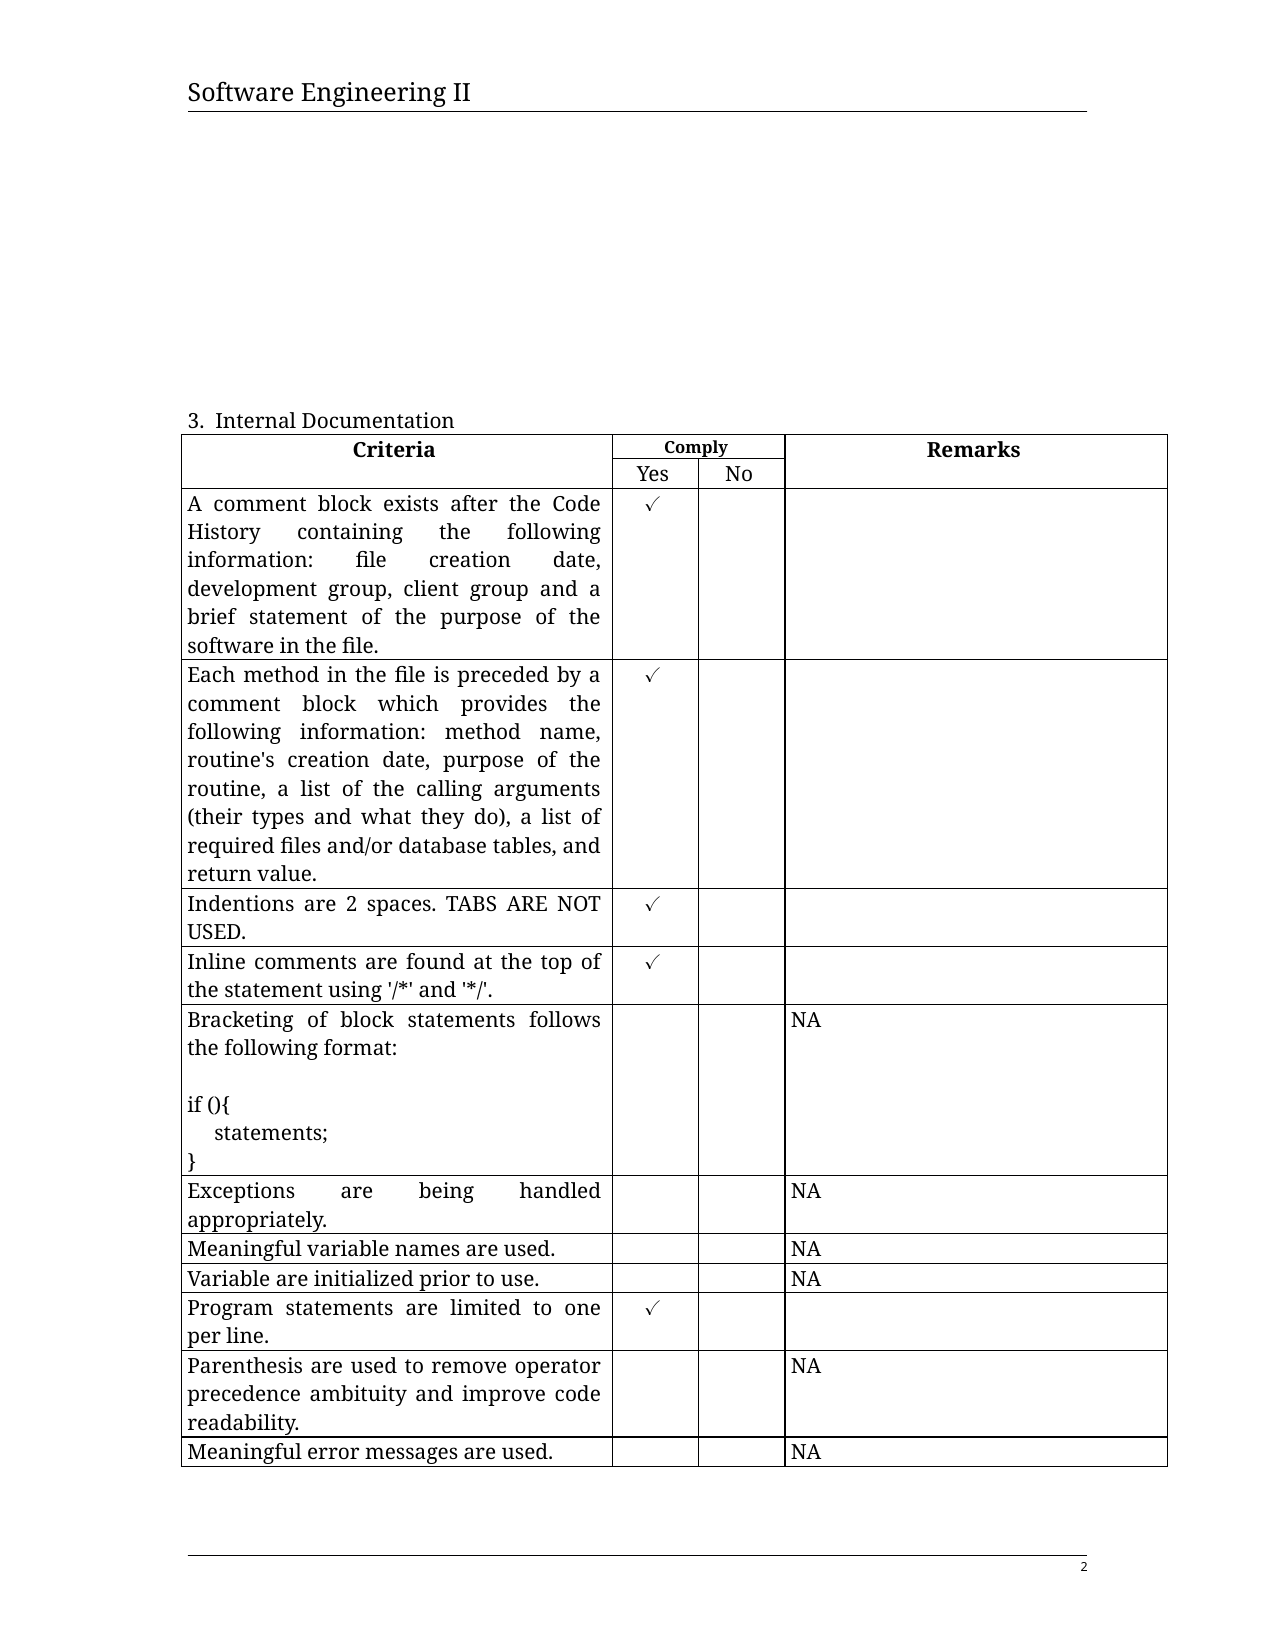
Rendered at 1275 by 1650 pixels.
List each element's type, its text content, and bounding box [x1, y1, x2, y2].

table_cell Program statements are limited to one per line. [182, 1293, 612, 1350]
table_cell Exceptions are being handled appropriately. [182, 1176, 612, 1233]
table_cell Each method in the file is preceded by a comment block which provides the following information: method name, routine's creation date, purpose of the routine, a list of the calling arguments (their types and what they do), a list of required files and/or database tables, and return value. [182, 660, 612, 888]
table_cell [699, 660, 784, 888]
table_cell ✓ [613, 1293, 698, 1350]
text 3. Internal Documentation [187, 406, 1087, 434]
table_cell A comment block exists after the Code History containing the following information: file creation date, development group, client group and a brief statement of the purpose of the software in the file. [182, 489, 612, 659]
table_cell Meaningful variable names are used. [182, 1234, 612, 1263]
table_cell [699, 1234, 784, 1263]
table_cell [699, 889, 784, 946]
table_header Comply [613, 435, 784, 458]
table_cell ✓ [613, 889, 698, 946]
table_cell NA [786, 1234, 1167, 1263]
table_cell [613, 1234, 698, 1263]
table_cell [613, 1438, 698, 1466]
table_cell Variable are initialized prior to use. [182, 1264, 612, 1292]
table_cell [699, 1005, 784, 1175]
table_cell NA [786, 1351, 1167, 1436]
table_cell [699, 489, 784, 659]
table_cell Inline comments are found at the top of the statement using '/*' and '*/'. [182, 947, 612, 1004]
table_cell [699, 1176, 784, 1233]
table_header Criteria [182, 435, 612, 488]
table_cell [699, 1264, 784, 1292]
table_cell Meaningful error messages are used. [182, 1438, 612, 1466]
table_cell [786, 489, 1167, 659]
table_cell NA [786, 1264, 1167, 1292]
table_cell ✓ [613, 489, 698, 659]
table_cell NA [786, 1438, 1167, 1466]
table_cell ✓ [613, 660, 698, 888]
table_cell NA [786, 1005, 1167, 1175]
table_cell No [699, 459, 784, 488]
table_header Remarks [786, 435, 1167, 488]
table_cell [699, 1438, 784, 1466]
table_cell [699, 1293, 784, 1350]
table_cell [613, 1264, 698, 1292]
table_cell Bracketing of block statements follows the following format: if (){ statements; } [182, 1005, 612, 1175]
table_cell [786, 1293, 1167, 1350]
table_cell [699, 1351, 784, 1436]
table_cell Yes [613, 459, 698, 488]
table_cell [613, 1005, 698, 1175]
table_cell [786, 889, 1167, 946]
table_cell Parenthesis are used to remove operator precedence ambituity and improve code readability. [182, 1351, 612, 1436]
table_cell [613, 1351, 698, 1436]
table_cell [786, 660, 1167, 888]
table_cell NA [786, 1176, 1167, 1233]
table_cell [786, 947, 1167, 1004]
table_cell Indentions are 2 spaces. TABS ARE NOT USED. [182, 889, 612, 946]
table_cell [613, 1176, 698, 1233]
table_cell ✓ [613, 947, 698, 1004]
table_cell [699, 947, 784, 1004]
